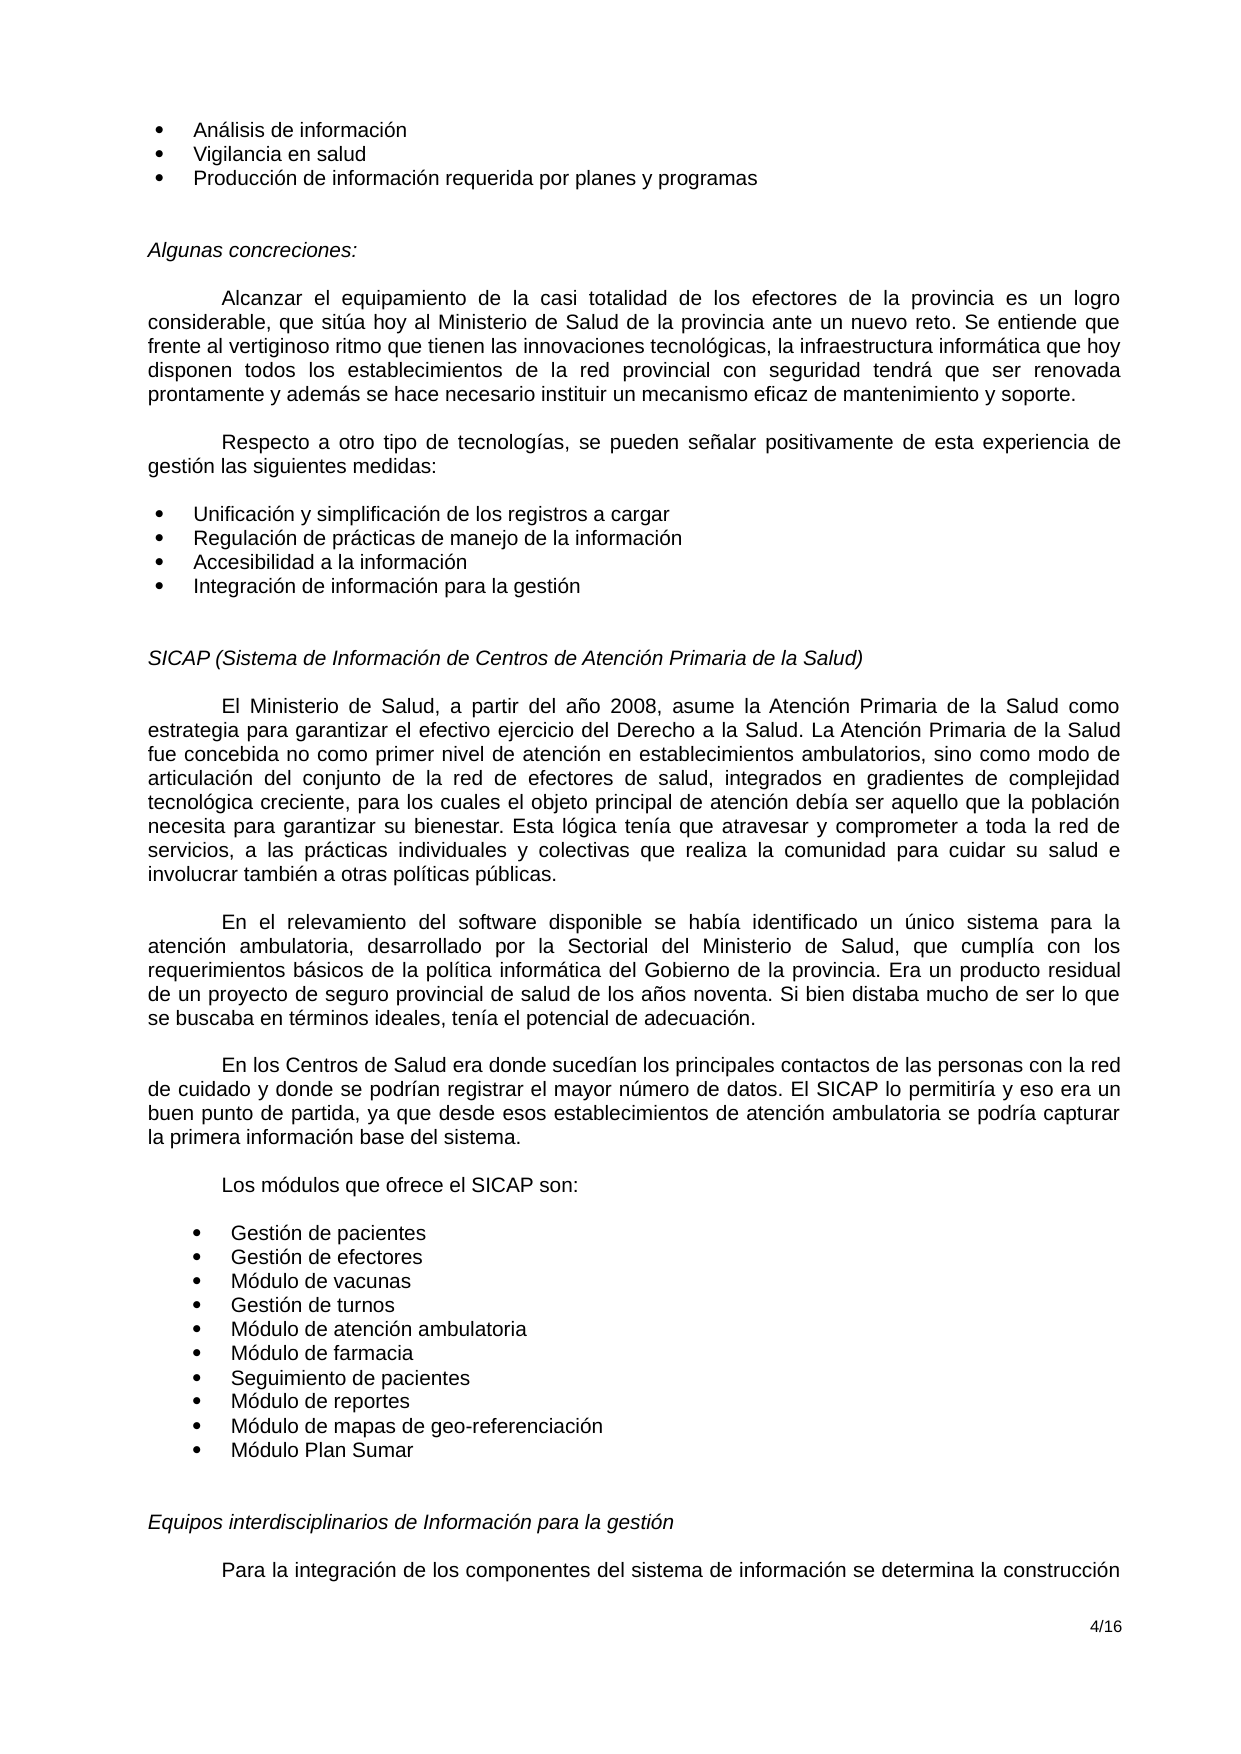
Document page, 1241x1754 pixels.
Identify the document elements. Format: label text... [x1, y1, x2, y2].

text Los módulos que ofrece el SICAP son: [148, 1173, 1122, 1197]
list Módulo de mapas de geo-referenciación [193, 1413, 1122, 1437]
text Respecto a otro tipo de tecnologías, se pueden señalar positivamente de esta experiencia de gestión las siguientes medidas: [148, 430, 1122, 478]
list Módulo Plan Sumar [193, 1437, 1122, 1462]
list Unificación y simplificación de los registros a cargar [156, 502, 1122, 526]
text Equipos interdisciplinarios de Información para la gestión [148, 1509, 1122, 1533]
list Accesibilidad a la información [156, 550, 1122, 574]
list Módulo de atención ambulatoria [193, 1317, 1122, 1341]
list Gestión de efectores [193, 1245, 1122, 1269]
list Módulo de reportes [193, 1389, 1122, 1413]
list Producción de información requerida por planes y programas [156, 166, 1122, 190]
list Regulación de prácticas de manejo de la información [156, 526, 1122, 550]
list Vigilancia en salud [156, 142, 1122, 166]
list Módulo de vacunas [193, 1269, 1122, 1293]
text En el relevamiento del software disponible se había identificado un único sistema para la atención ambulatoria, desarrollado por la Sectorial del Ministerio de Salud, que cumplía con los requerimientos básicos de la política informática del Gobierno de la provincia. Era un producto residual de un proyecto de seguro provincial de salud de los años noventa. Si bien distaba mucho de ser lo que se buscaba en términos ideales, tenía el potencial de adecuación. [148, 909, 1122, 1029]
list Integración de información para la gestión [156, 574, 1122, 598]
list Seguimiento de pacientes [193, 1365, 1122, 1389]
text Algunas concreciones: [148, 238, 1122, 262]
list Gestión de pacientes [193, 1221, 1122, 1245]
list Análisis de información [156, 118, 1122, 142]
text Alcanzar el equipamiento de la casi totalidad de los efectores de la provincia es un logro considerable, que sitúa hoy al Ministerio de Salud de la provincia ante un nuevo reto. Se entiende que frente al vertiginoso ritmo que tienen las innovaciones tecnológicas, la infraestructura informática que hoy disponen todos los establecimientos de la red provincial con seguridad tendrá que ser renovada prontamente y además se hace necesario instituir un mecanismo eficaz de mantenimiento y soporte. [148, 286, 1122, 406]
text SICAP (Sistema de Información de Centros de Atención Primaria de la Salud) [148, 646, 1122, 670]
text El Ministerio de Salud, a partir del año 2008, asume la Atención Primaria de la Salud como estrategia para garantizar el efectivo ejercicio del Derecho a la Salud. La Atención Primaria de la Salud fue concebida no como primer nivel de atención en establecimientos ambulatorios, sino como modo de articulación del conjunto de la red de efectores de salud, integrados en gradientes de complejidad tecnológica creciente, para los cuales el objeto principal de atención debía ser aquello que la población necesita para garantizar su bienestar. Esta lógica tenía que atravesar y comprometer a toda la red de servicios, a las prácticas individuales y colectivas que realiza la comunidad para cuidar su salud e involucrar también a otras políticas públicas. [148, 694, 1122, 886]
list Gestión de turnos [193, 1293, 1122, 1317]
text Para la integración de los componentes del sistema de información se determina la construcción [148, 1557, 1122, 1581]
text En los Centros de Salud era donde sucedían los principales contactos de las personas con la red de cuidado y donde se podrían registrar el mayor número de datos. El SICAP lo permitiría y eso era un buen punto de partida, ya que desde esos establecimientos de atención ambulatoria se podría capturar la primera información base del sistema. [148, 1053, 1122, 1149]
list Módulo de farmacia [193, 1341, 1122, 1365]
